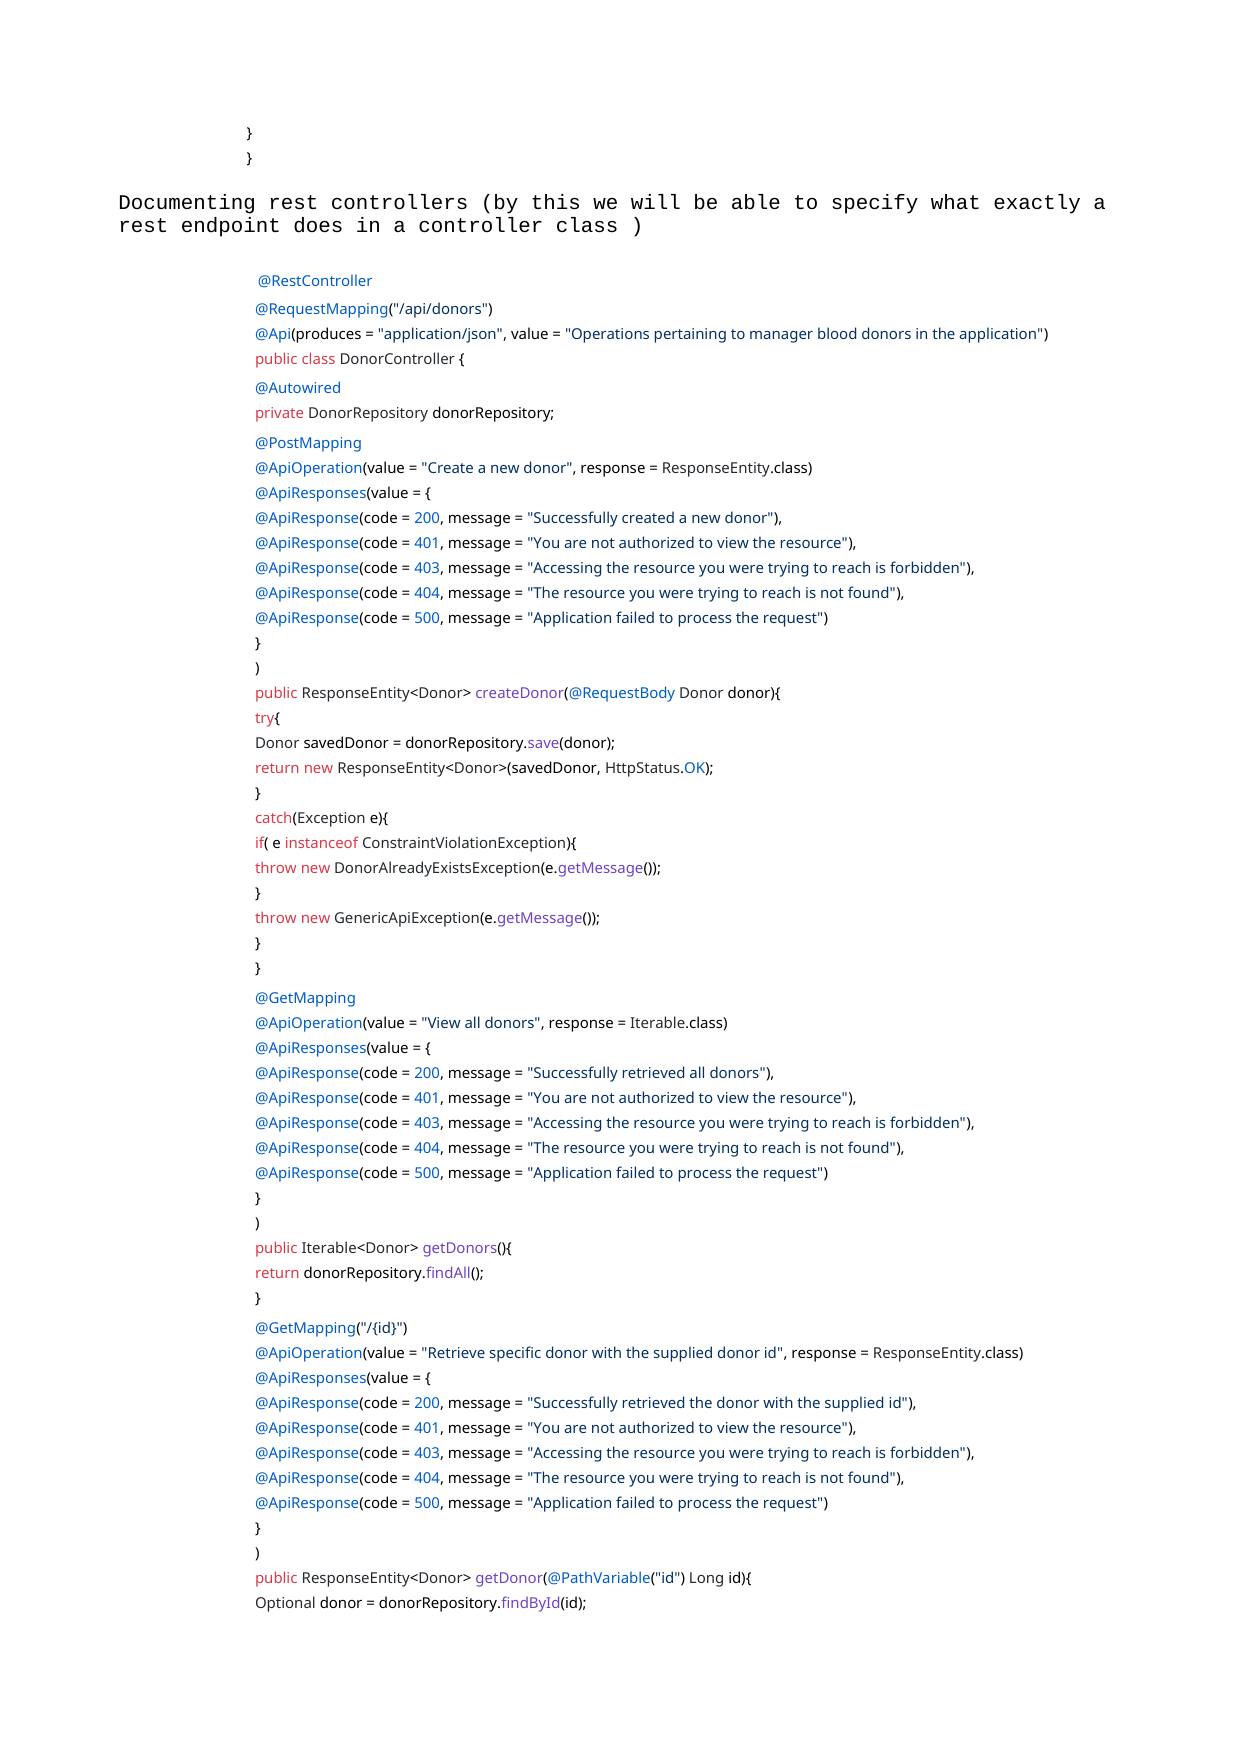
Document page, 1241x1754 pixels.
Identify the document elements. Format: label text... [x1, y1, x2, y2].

table_cell @ApiResponse(code = 403, message = "Accessing the resource you were trying to reach is forbidden"), [255, 1108, 1122, 1133]
table_cell [255, 369, 1122, 373]
table_cell [118, 983, 255, 1008]
table_cell ) [255, 1538, 1122, 1563]
table_cell [118, 553, 255, 578]
table_cell try{ [255, 703, 1122, 728]
table_cell } [246, 118, 1027, 143]
table_cell } [255, 628, 1122, 653]
table_cell private DonorRepository donorRepository; [255, 398, 1122, 423]
table_cell [118, 703, 255, 728]
table_cell Optional donor = donorRepository.findById(id); [255, 1588, 1122, 1613]
table_cell [118, 1338, 255, 1363]
table_cell @Api(produces = "application/json", value = "Operations pertaining to manager blood donors in the application") [255, 319, 1122, 343]
table_cell Donor savedDonor = donorRepository.save(donor); [255, 728, 1122, 753]
table_cell [118, 1008, 255, 1033]
table_cell ) [255, 1208, 1122, 1233]
table_cell [255, 423, 1122, 428]
table_cell [118, 878, 255, 903]
table_cell [118, 803, 255, 828]
table_cell [118, 953, 255, 978]
table_cell [118, 1033, 255, 1058]
table_cell [118, 1563, 255, 1588]
table_cell @ApiResponse(code = 403, message = "Accessing the resource you were trying to reach is forbidden"), [255, 553, 1122, 578]
table_cell [118, 1158, 255, 1183]
table_cell [118, 1058, 255, 1083]
table_cell [118, 398, 255, 423]
table_cell [118, 1538, 255, 1563]
text Documenting rest controllers (by this we will be able to specify what exactly a rest endpoint does in a controller class ) [118, 192, 1122, 239]
table_cell @ApiResponse(code = 404, message = "The resource you were trying to reach is not found"), [255, 1463, 1122, 1488]
table_cell [118, 778, 255, 803]
table_cell return donorRepository.findAll(); [255, 1258, 1122, 1283]
table_cell [118, 828, 255, 853]
table_cell [118, 344, 255, 368]
table_cell [118, 1488, 255, 1513]
table_cell [118, 1438, 255, 1463]
table_cell [255, 1308, 1122, 1313]
table_cell [118, 578, 255, 603]
table_cell [118, 1313, 255, 1338]
table_cell } [255, 928, 1122, 953]
table_cell @ApiOperation(value = "Retrieve specific donor with the supplied donor id", response = ResponseEntity.class) [255, 1338, 1122, 1363]
table_cell [118, 728, 255, 753]
table_cell @ApiOperation(value = "View all donors", response = Iterable.class) [255, 1008, 1122, 1033]
table_cell throw new GenericApiException(e.getMessage()); [255, 903, 1122, 928]
table_cell [118, 903, 255, 928]
table_cell [118, 478, 255, 503]
table_cell [118, 978, 255, 983]
table_cell [118, 1388, 255, 1413]
table_cell [118, 423, 255, 428]
table_cell } [255, 878, 1122, 903]
table_cell [118, 1363, 255, 1388]
table_cell if( e instanceof ConstraintViolationException){ [255, 828, 1122, 853]
table_cell @ApiResponses(value = { [255, 478, 1122, 503]
table_cell [118, 603, 255, 628]
table_cell [118, 118, 246, 143]
table_cell @ApiResponse(code = 404, message = "The resource you were trying to reach is not found"), [255, 578, 1122, 603]
table_cell [118, 1308, 255, 1313]
table_cell @ApiResponse(code = 401, message = "You are not authorized to view the resource"), [255, 528, 1122, 553]
table_cell [118, 373, 255, 398]
table_cell public Iterable<Donor> getDonors(){ [255, 1233, 1122, 1258]
table_cell [118, 1133, 255, 1158]
table_cell [118, 453, 255, 478]
table_cell [118, 1463, 255, 1488]
table_cell } [255, 1183, 1122, 1208]
table_cell @ApiResponses(value = { [255, 1033, 1122, 1058]
table_header [118, 263, 255, 293]
table_cell @RequestMapping("/api/donors") [255, 294, 1122, 318]
table_cell @ApiResponses(value = { [255, 1363, 1122, 1388]
table_cell @ApiResponse(code = 500, message = "Application failed to process the request") [255, 1488, 1122, 1513]
table_cell public class DonorController { [255, 344, 1122, 368]
table_cell [118, 503, 255, 528]
table_cell catch(Exception e){ [255, 803, 1122, 828]
table_cell @GetMapping [255, 983, 1122, 1008]
table_cell [118, 528, 255, 553]
table_cell throw new DonorAlreadyExistsException(e.getMessage()); [255, 853, 1122, 878]
table_cell @ApiResponse(code = 200, message = "Successfully retrieved all donors"), [255, 1058, 1122, 1083]
table_cell [118, 1083, 255, 1108]
table_cell [118, 1208, 255, 1233]
table_cell @Autowired [255, 373, 1122, 398]
table_cell @ApiResponse(code = 401, message = "You are not authorized to view the resource"), [255, 1083, 1122, 1108]
table_cell @ApiResponse(code = 404, message = "The resource you were trying to reach is not found"), [255, 1133, 1122, 1158]
table_cell [118, 753, 255, 778]
table_cell [118, 294, 255, 318]
table_cell } [255, 1283, 1122, 1308]
table_cell [255, 978, 1122, 983]
table_cell [118, 653, 255, 678]
table_cell [118, 1258, 255, 1283]
table_cell [118, 1513, 255, 1538]
table_header @RestController [255, 263, 1122, 293]
table_cell [118, 1108, 255, 1133]
table_cell [118, 319, 255, 343]
table_cell @ApiResponse(code = 500, message = "Application failed to process the request") [255, 603, 1122, 628]
table_cell @ApiResponse(code = 403, message = "Accessing the resource you were trying to reach is forbidden"), [255, 1438, 1122, 1463]
table_cell @ApiResponse(code = 200, message = "Successfully created a new donor"), [255, 503, 1122, 528]
table_cell } [246, 143, 1027, 168]
table_cell [118, 928, 255, 953]
table_cell [118, 1233, 255, 1258]
table_cell @ApiResponse(code = 401, message = "You are not authorized to view the resource"), [255, 1413, 1122, 1438]
table_cell } [255, 953, 1122, 978]
table_cell [118, 628, 255, 653]
table_cell [118, 678, 255, 703]
table_cell [118, 143, 246, 168]
table_cell @ApiResponse(code = 500, message = "Application failed to process the request") [255, 1158, 1122, 1183]
table_cell } [255, 1513, 1122, 1538]
table_cell return new ResponseEntity<Donor>(savedDonor, HttpStatus.OK); [255, 753, 1122, 778]
table_cell } [255, 778, 1122, 803]
table_cell @ApiResponse(code = 200, message = "Successfully retrieved the donor with the supplied id"), [255, 1388, 1122, 1413]
table_cell public ResponseEntity<Donor> getDonor(@PathVariable("id") Long id){ [255, 1563, 1122, 1588]
table_cell ) [255, 653, 1122, 678]
table_cell @GetMapping("/{id}") [255, 1313, 1122, 1338]
table_cell [118, 428, 255, 453]
table_cell @ApiOperation(value = "Create a new donor", response = ResponseEntity.class) [255, 453, 1122, 478]
table_cell [118, 1588, 255, 1613]
table_cell [118, 1183, 255, 1208]
table_cell [118, 1413, 255, 1438]
table_cell @PostMapping [255, 428, 1122, 453]
table_cell [118, 853, 255, 878]
table_cell public ResponseEntity<Donor> createDonor(@RequestBody Donor donor){ [255, 678, 1122, 703]
table_cell [118, 369, 255, 373]
table_cell [118, 1283, 255, 1308]
